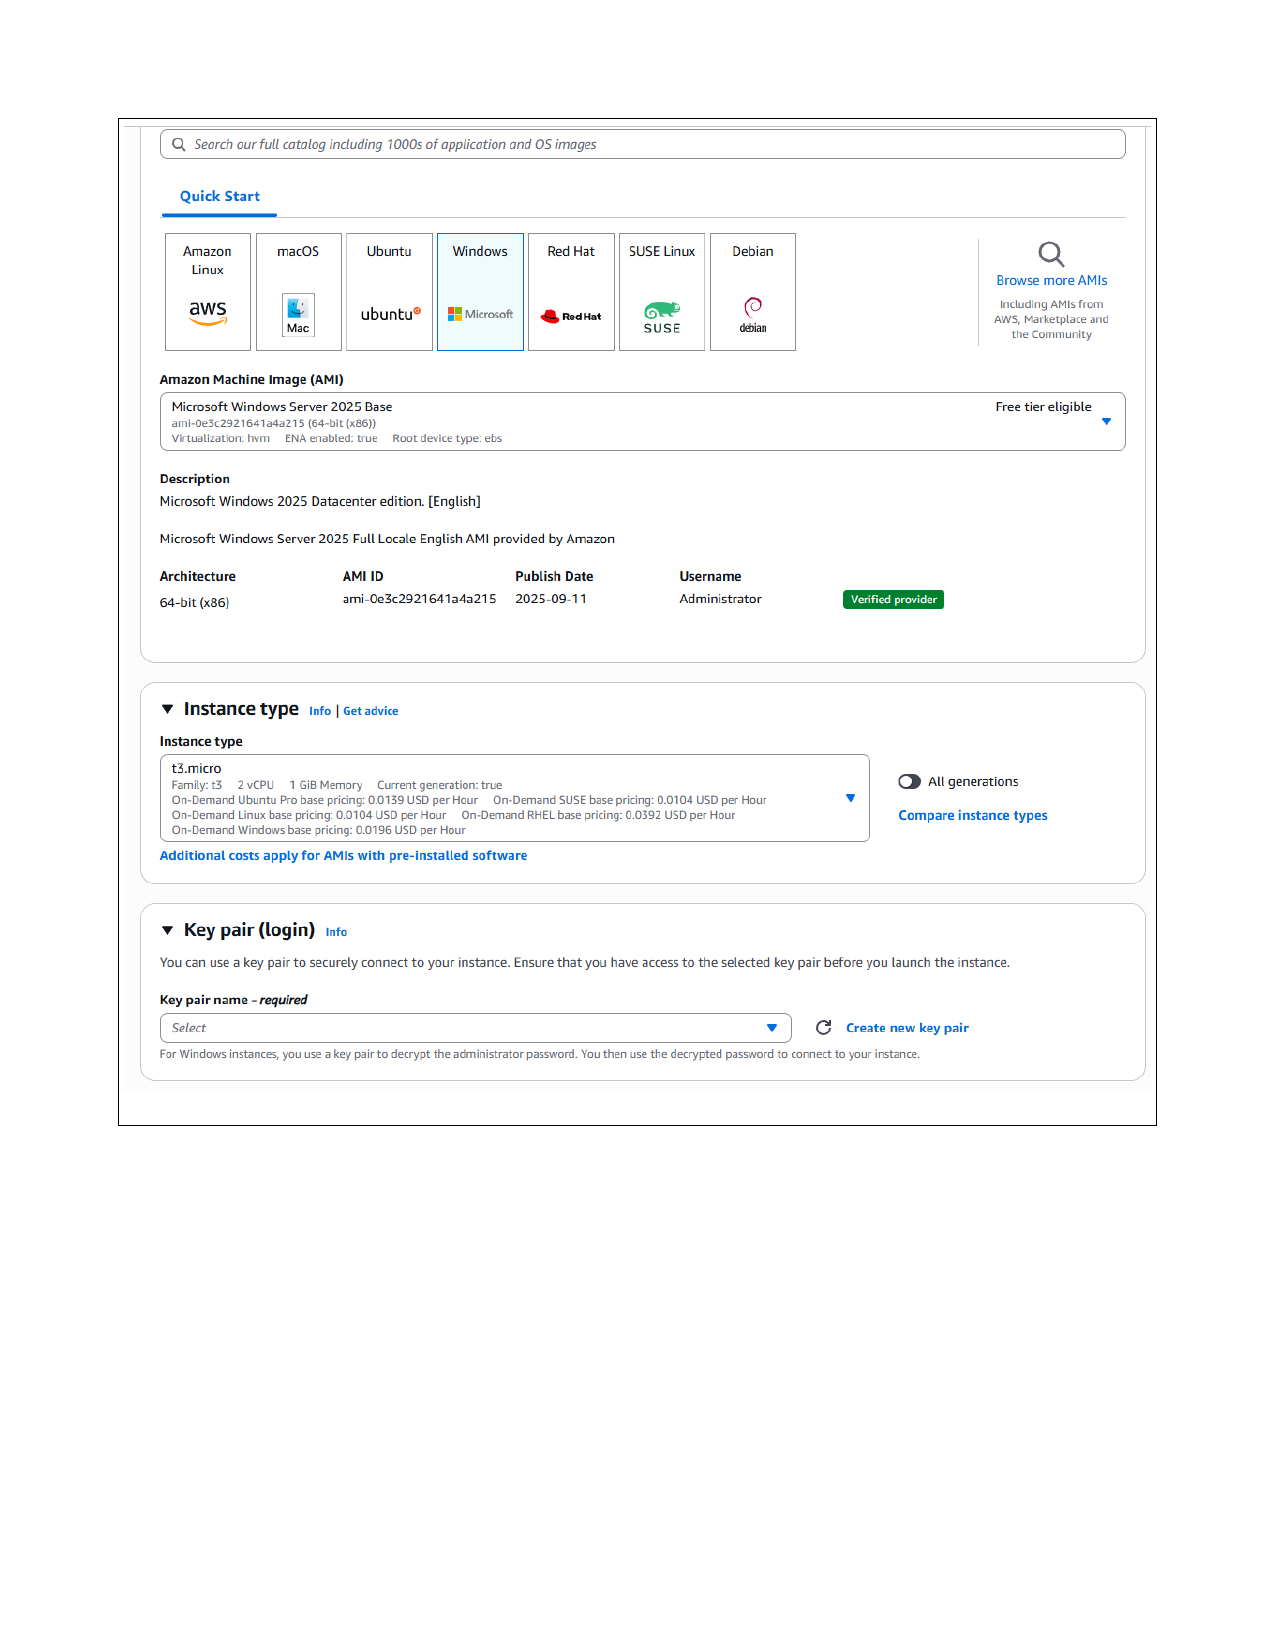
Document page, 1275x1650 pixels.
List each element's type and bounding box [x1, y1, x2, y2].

table_header [119, 119, 1156, 1125]
picture [123, 125, 1152, 1091]
